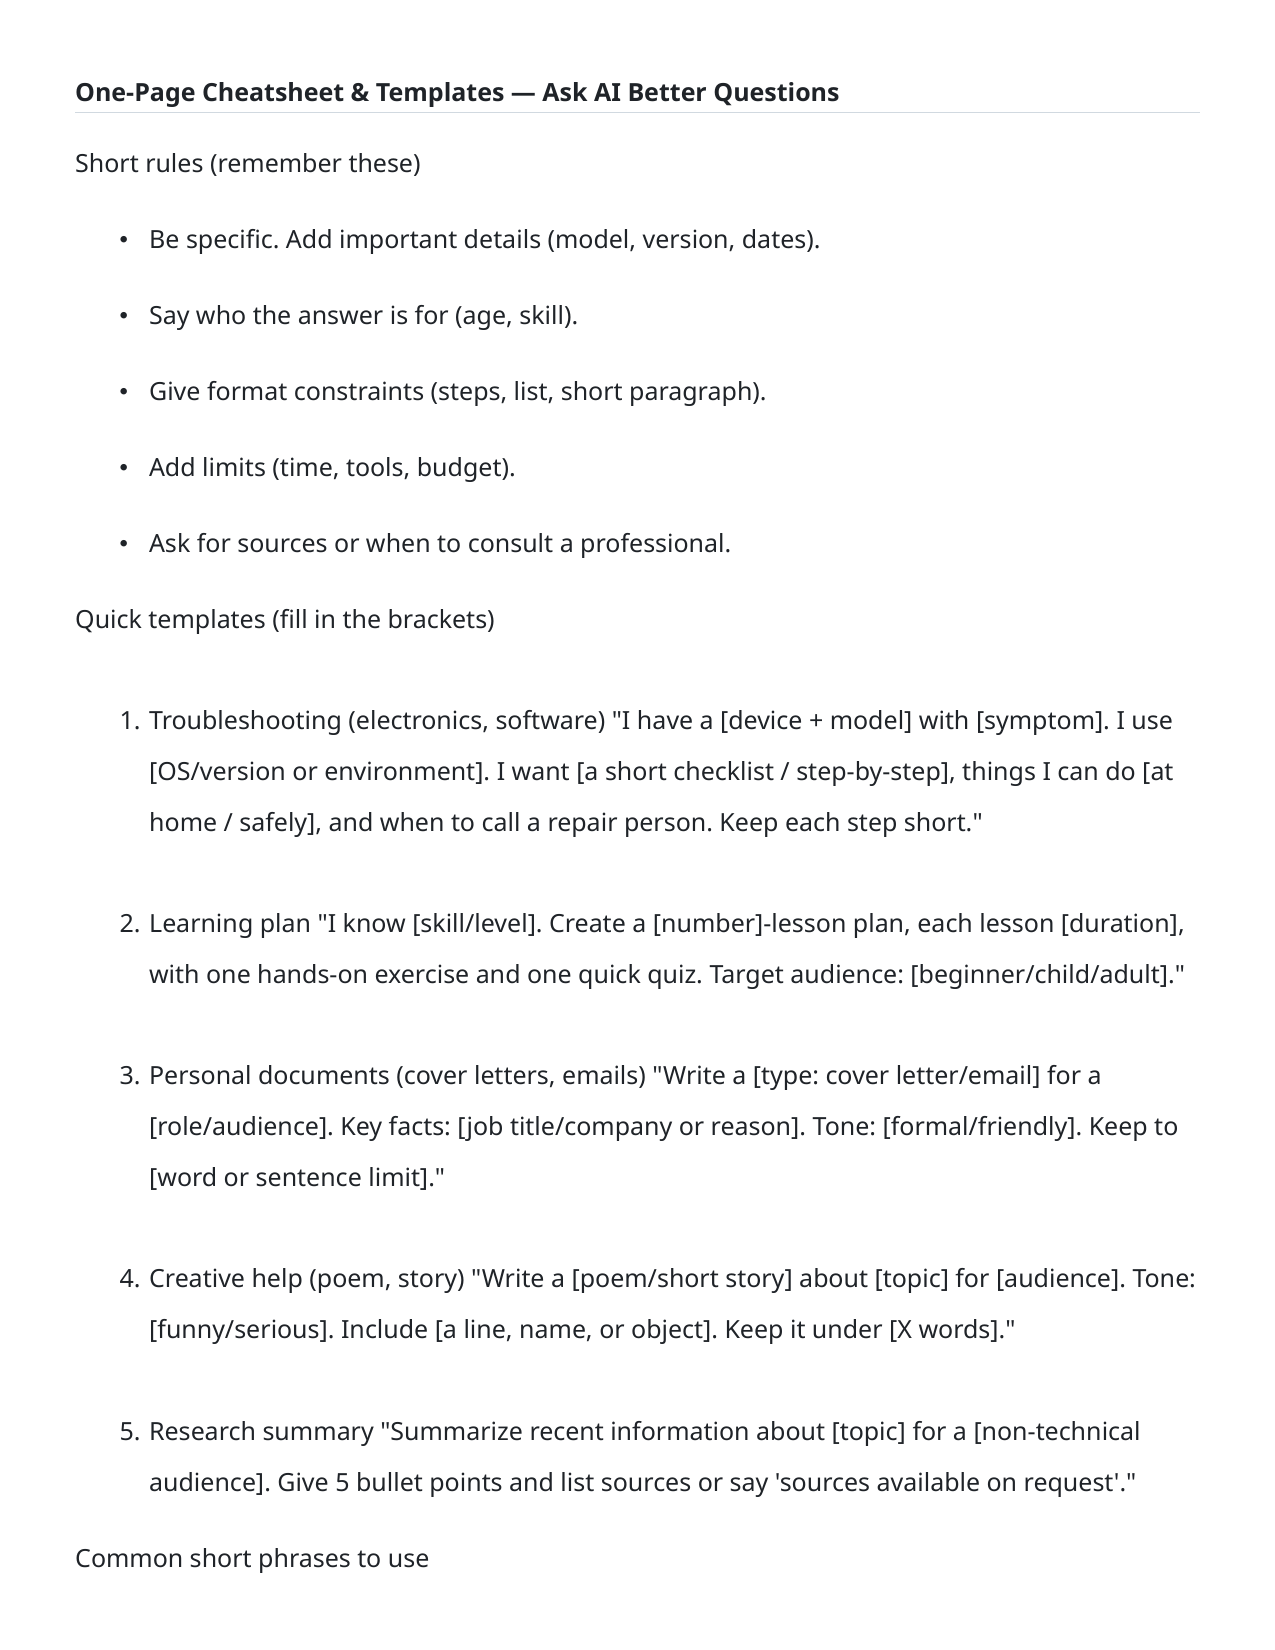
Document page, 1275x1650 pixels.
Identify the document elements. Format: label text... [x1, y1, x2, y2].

list Personal documents (cover letters, emails) "Write a [type: cover letter/email] for a [role/audience]. Key facts: [job title/company or reason]. Tone: [formal/friendly]. Keep to [word or sentence limit]." [119, 1058, 1200, 1194]
list Troubleshooting (electronics, software) "I have a [device + model] with [symptom]. I use [OS/version or environment]. I want [a short checklist / step-by-step], things I can do [at home / safely], and when to call a repair person. Keep each step short." [119, 703, 1200, 839]
list Be specific. Add important details (model, version, dates). [119, 222, 1200, 256]
text Common short phrases to use [75, 1540, 1200, 1574]
list Say who the answer is for (age, skill). [119, 298, 1200, 332]
list Creative help (poem, story) "Write a [poem/short story] about [topic] for [audience]. Tone: [funny/serious]. Include [a line, name, or object]. Keep it under [X words]." [119, 1261, 1200, 1346]
list Ask for sources or when to consult a professional. [119, 526, 1200, 560]
list Learning plan "I know [skill/level]. Create a [number]-lesson plan, each lesson [duration], with one hands-on exercise and one quick quiz. Target audience: [beginner/child/adult]." [119, 906, 1200, 991]
subtitle One-Page Cheatsheet & Templates — Ask AI Better Questions [75, 75, 1200, 112]
text Short rules (remember these) [75, 146, 1200, 179]
text Quick templates (fill in the brackets) [75, 602, 1200, 636]
list Add limits (time, tools, budget). [119, 450, 1200, 484]
list Give format constraints (steps, list, short paragraph). [119, 374, 1200, 408]
list Research summary "Summarize recent information about [topic] for a [non-technical audience]. Give 5 bullet points and list sources or say 'sources available on request'." [119, 1413, 1200, 1498]
